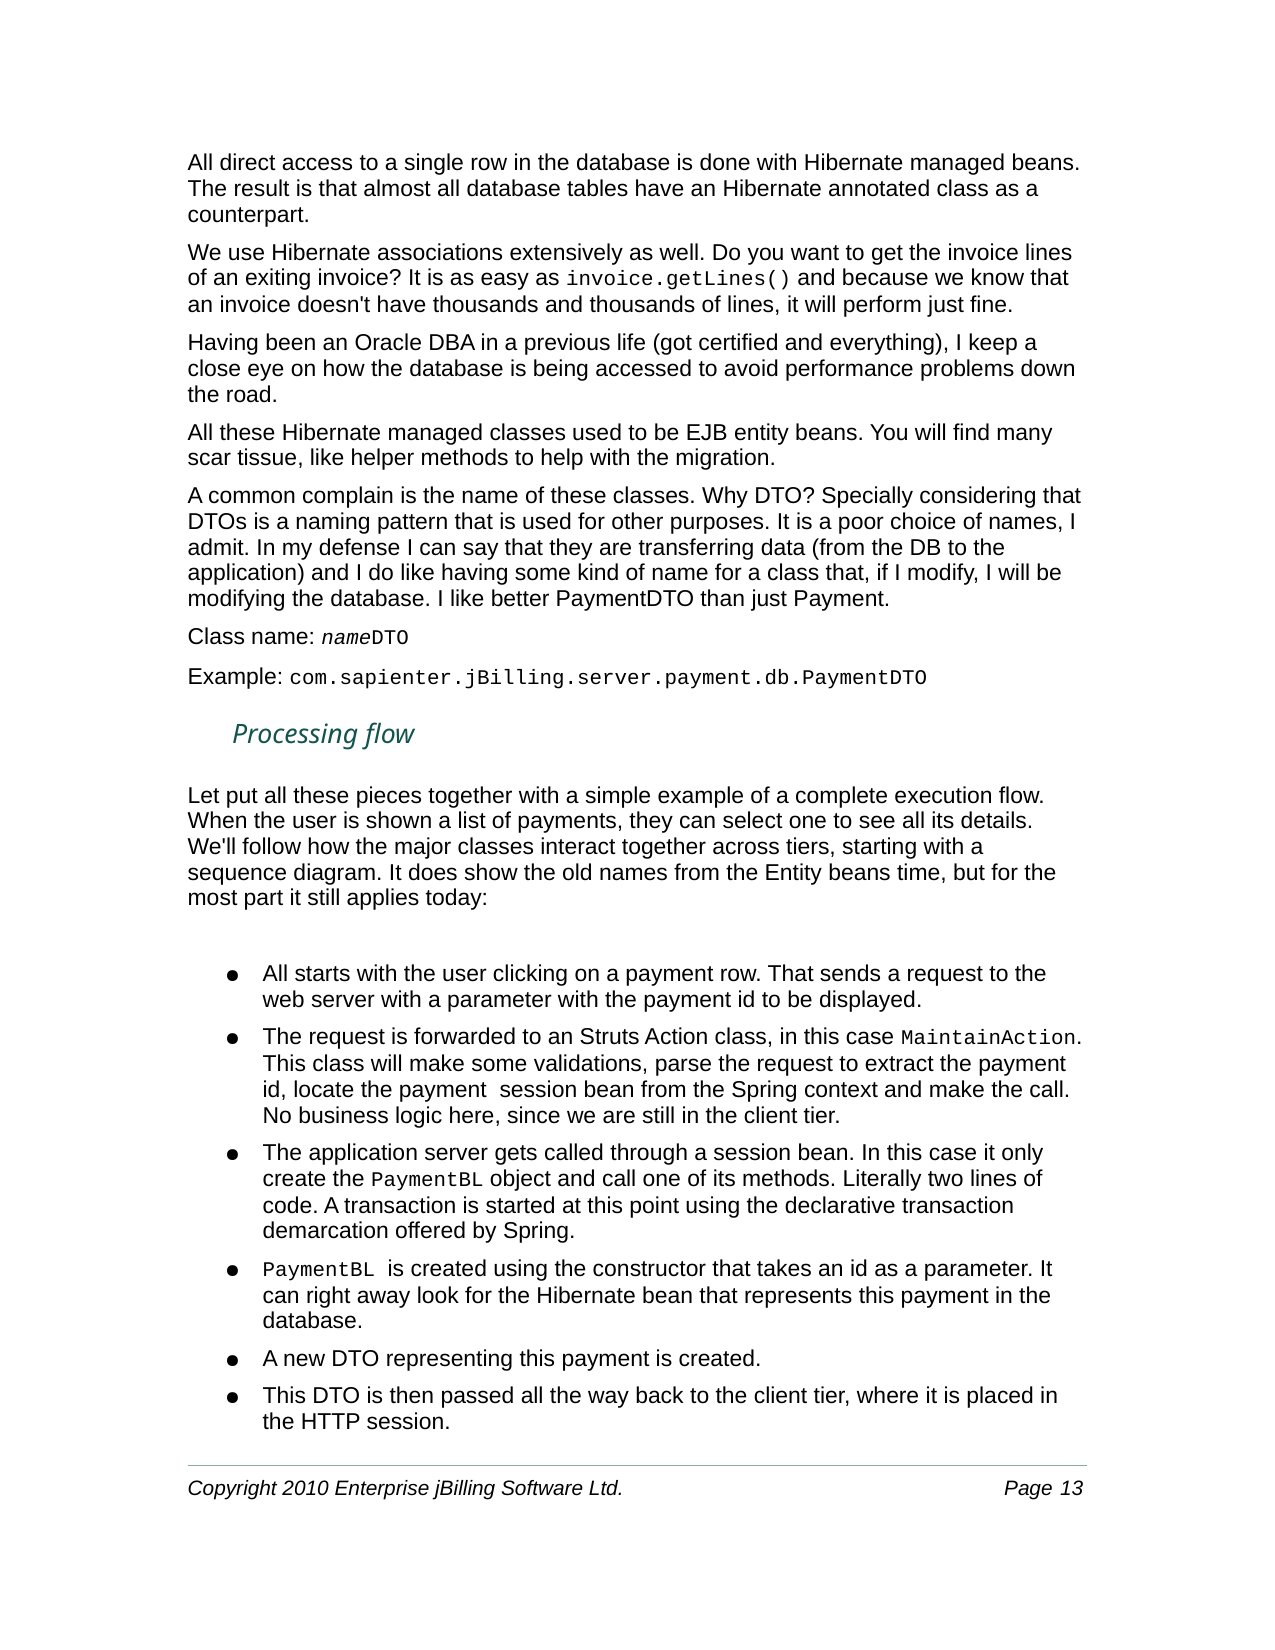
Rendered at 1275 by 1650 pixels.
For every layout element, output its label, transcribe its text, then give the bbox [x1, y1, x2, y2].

text Class name: nameDTO [187, 624, 1087, 651]
text All direct access to a single row in the database is done with Hibernate managed beans. The result is that almost all database tables have an Hibernate annotated class as a counterpart. [187, 150, 1087, 227]
text Example: com.sapienter.jBilling.server.payment.db.PaymentDTO [187, 663, 1087, 690]
text We use Hibernate associations extensively as well. Do you want to get the invoice lines of an exiting invoice? It is as easy as invoice.getLines() and because we know that an invoice doesn't have thousands and thousands of lines, it will perform just fine. [187, 239, 1087, 318]
text All these Hibernate managed classes used to be EJB entity beans. You will find many scar tissue, like helper methods to help with the migration. [187, 419, 1087, 471]
list PaymentBL is created using the constructor that takes an id as a parameter. It can right away look for the Hibernate bean that represents this payment in the database. [225, 1255, 1087, 1333]
list A new DTO representing this payment is created. [225, 1345, 1087, 1371]
list The application server gets called through a session bean. In this case it only create the PaymentBL object and call one of its methods. Literally two lines of code. A transaction is started at this point using the declarative transaction demarcation offered by Spring. [225, 1140, 1087, 1243]
text Having been an Oracle DBA in a previous life (got certified and everything), I keep a close eye on how the database is being accessed to avoid performance problems down the road. [187, 330, 1087, 407]
text A common complain is the name of these classes. Why DTO? Specially considering that DTOs is a naming pattern that is used for other purposes. It is a poor choice of names, I admit. In my defense I can say that they are transferring data (from the DB to the application) and I do like having some kind of name for a class that, if I modify, I will be modifying the database. I like better PaymentDTO than just Payment. [187, 483, 1087, 611]
text Let put all these pieces together with a simple example of a complete execution flow. When the user is shown a list of payments, they can select one to see all its details. We'll follow how the major classes interact together across tiers, starting with a sequence diagram. It does show the old names from the Entity beans time, but for the most part it still applies today: [187, 782, 1087, 910]
list The request is forwarded to an Struts Action class, in this case MaintainAction. This class will make some validations, parse the request to extract the payment id, locate the payment session bean from the Spring context and make the call. No business logic here, since we are still in the client tier. [225, 1024, 1087, 1128]
list This DTO is then passed all the way back to the client tier, where it is placed in the HTTP session. [225, 1383, 1087, 1434]
list All starts with the user clicking on a payment row. That sends a request to the web server with a parameter with the payment id to be displayed. [225, 961, 1087, 1012]
subtitle Processing flow [232, 715, 1087, 752]
